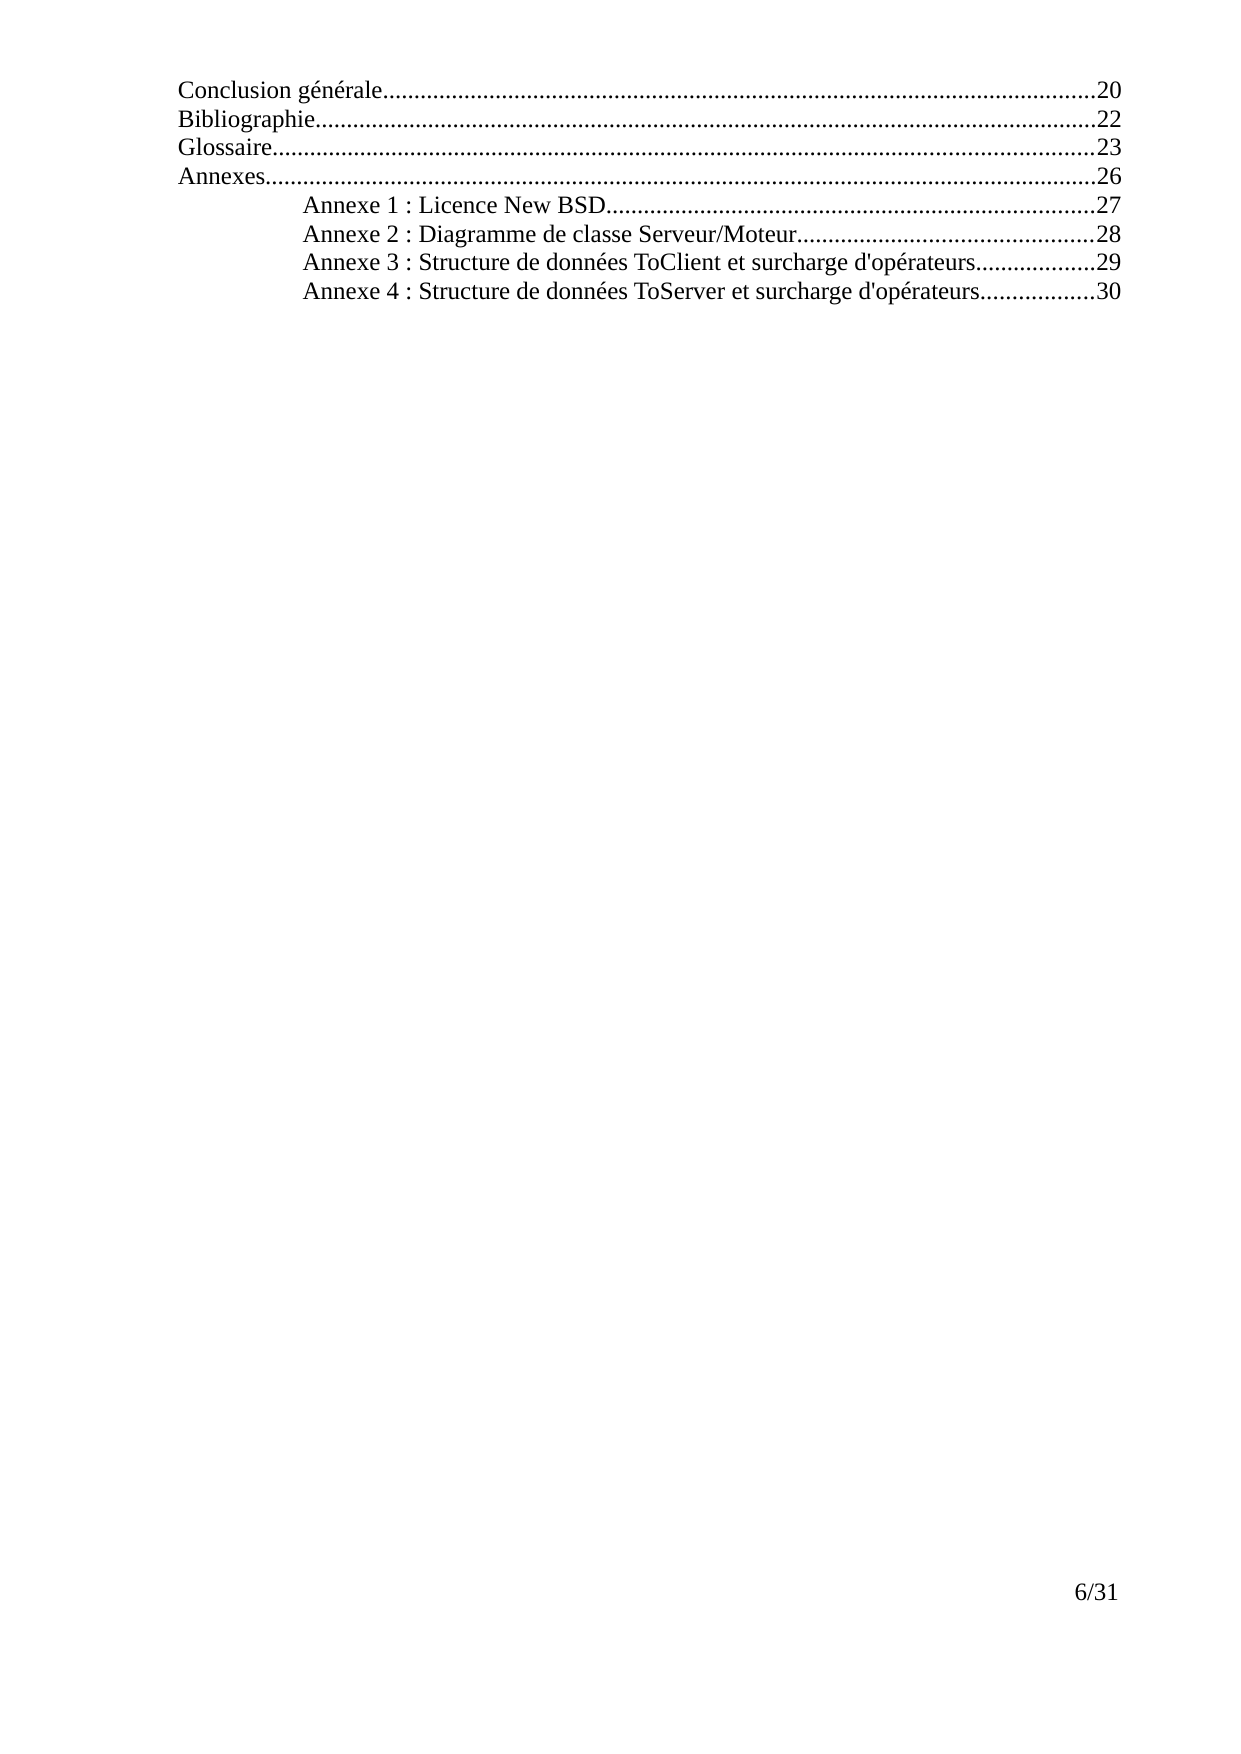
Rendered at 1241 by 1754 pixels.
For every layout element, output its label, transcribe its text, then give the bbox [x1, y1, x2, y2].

text Annexe 1 : Licence New BSD 27 [302, 190, 1122, 219]
text Annexe 4 : Structure de données ToServer et surcharge d'opérateurs 30 [302, 276, 1122, 305]
text Annexe 3 : Structure de données ToClient et surcharge d'opérateurs 29 [302, 247, 1122, 276]
text Annexe 2 : Diagramme de classe Serveur/Moteur 28 [302, 219, 1122, 247]
text Conclusion générale 20 [177, 75, 1122, 104]
text Annexes 26 [177, 161, 1122, 190]
text Bibliographie 22 [177, 104, 1122, 132]
text Glossaire 23 [177, 132, 1122, 161]
